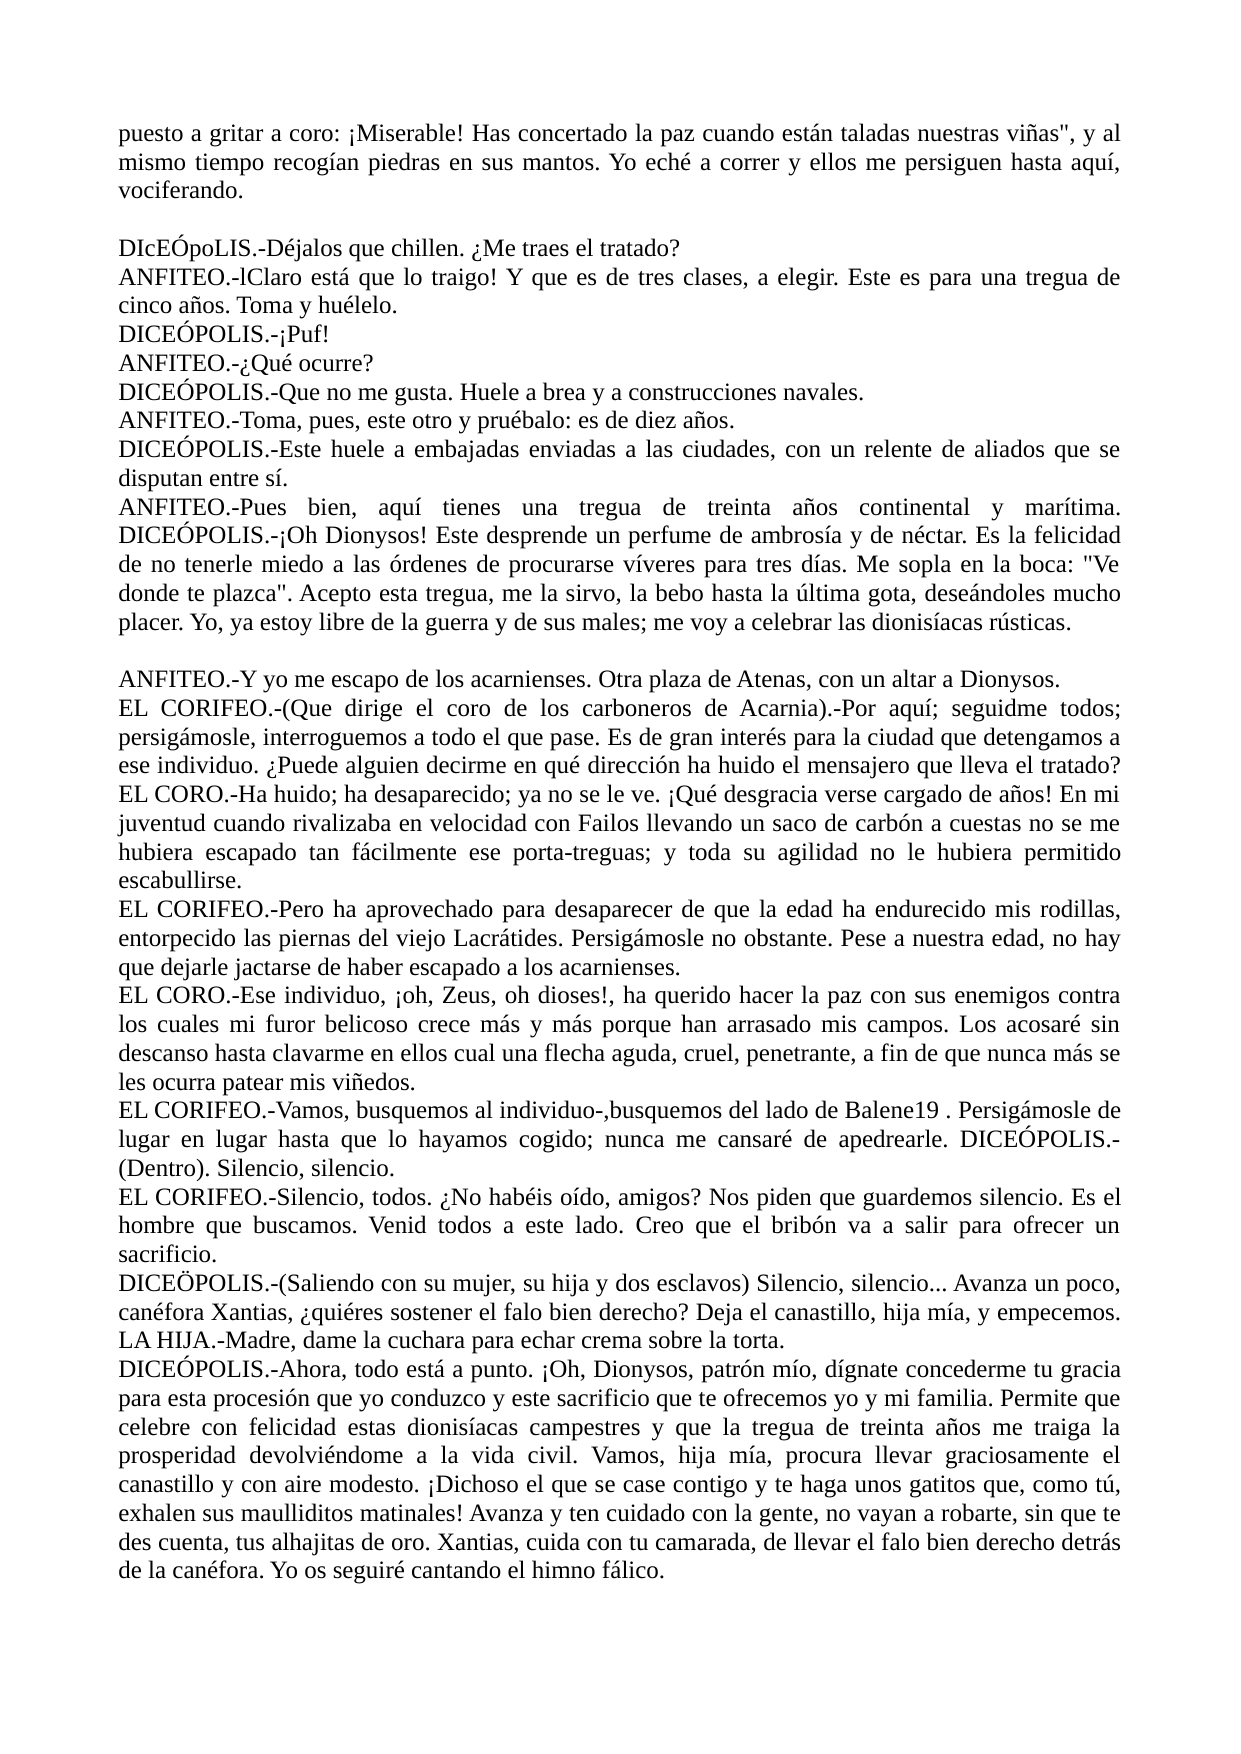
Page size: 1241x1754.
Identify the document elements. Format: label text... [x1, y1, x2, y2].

text DICEÓPOLIS.-Ahora, todo está a punto. ¡Oh, Dionysos, patrón mío, dígnate concederme tu gracia para esta procesión que yo conduzco y este sacrificio que te ofrecemos yo y mi familia. Permite que celebre con felicidad estas dionisíacas campestres y que la tregua de treinta años me traiga la prosperidad devolviéndome a la vida civil. Vamos, hija mía, procura llevar graciosamente el canastillo y con aire modesto. ¡Dichoso el que se case contigo y te haga unos gatitos que, como tú, exhalen sus maulliditos matinales! Avanza y ten cuidado con la gente, no vayan a robarte, sin que te des cuenta, tus alhajitas de oro. Xantias, cuida con tu camarada, de llevar el falo bien derecho detrás de la canéfora. Yo os seguiré cantando el himno fálico. [118, 1354, 1122, 1584]
text EL CORIFEO.-Silencio, todos. ¿No habéis oído, amigos? Nos piden que guardemos silencio. Es el hombre que buscamos. Venid todos a este lado. Creo que el bribón va a salir para ofrecer un sacrificio. [118, 1182, 1122, 1268]
text EL CORIFEO.-(Que dirige el coro de los carboneros de Acarnia).-Por aquí; seguidme todos; persigámosle, interroguemos a todo el que pase. Es de gran interés para la ciudad que detengamos a ese individuo. ¿Puede alguien decirme en qué dirección ha huido el mensajero que lleva el tratado? EL CORO.-Ha huido; ha desaparecido; ya no se le ve. ¡Qué desgracia verse cargado de años! En mi juventud cuando rivalizaba en velocidad con Failos llevando un saco de carbón a cuestas no se me hubiera escapado tan fácilmente ese porta-treguas; y toda su agilidad no le hubiera permitido escabullirse. [118, 693, 1122, 894]
text puesto a gritar a coro: ¡Miserable! Has concertado la paz cuando están taladas nuestras viñas", y al mismo tiempo recogían piedras en sus mantos. Yo eché a correr y ellos me persiguen hasta aquí, vociferando. [118, 118, 1122, 204]
text ANFITEO.-Pues bien, aquí tienes una tregua de treinta años continental y marítima. DICEÓPOLIS.-¡Oh Dionysos! Este desprende un perfume de ambrosía y de néctar. Es la felicidad de no tenerle miedo a las órdenes de procurarse víveres para tres días. Me sopla en la boca: "Ve donde te plazca". Acepto esta tregua, me la sirvo, la bebo hasta la última gota, deseándoles mucho placer. Yo, ya estoy libre de la guerra y de sus males; me voy a celebrar las dionisíacas rústicas. [118, 492, 1122, 636]
text DICEÖPOLIS.-(Saliendo con su mujer, su hija y dos esclavos) Silencio, silencio... Avanza un poco, canéfora Xantias, ¿quiéres sostener el falo bien derecho? Deja el canastillo, hija mía, y empecemos. LA HIJA.-Madre, dame la cuchara para echar crema sobre la torta. [118, 1268, 1122, 1354]
text DIcEÓpoLIS.-Déjalos que chillen. ¿Me traes el tratado? [118, 233, 1122, 262]
text EL CORIFEO.-Vamos, busquemos al individuo-,busquemos del lado de Balene19 . Persigámosle de lugar en lugar hasta que lo hayamos cogido; nunca me cansaré de apedrearle. DICEÓPOLIS.-(Dentro). Silencio, silencio. [118, 1096, 1122, 1182]
text EL CORO.-Ese individuo, ¡oh, Zeus, oh dioses!, ha querido hacer la paz con sus enemigos contra los cuales mi furor belicoso crece más y más porque han arrasado mis campos. Los acosaré sin descanso hasta clavarme en ellos cual una flecha aguda, cruel, penetrante, a fin de que nunca más se les ocurra patear mis viñedos. [118, 981, 1122, 1096]
text DICEÓPOLIS.-Este huele a embajadas enviadas a las ciudades, con un relente de aliados que se disputan entre sí. [118, 434, 1122, 492]
text DICEÓPOLIS.-Que no me gusta. Huele a brea y a construcciones navales. [118, 377, 1122, 406]
text ANFITEO.-lClaro está que lo traigo! Y que es de tres clases, a elegir. Este es para una tregua de cinco años. Toma y huélelo. [118, 262, 1122, 319]
text EL CORIFEO.-Pero ha aprovechado para desaparecer de que la edad ha endurecido mis rodillas, entorpecido las piernas del viejo Lacrátides. Persigámosle no obstante. Pese a nuestra edad, no hay que dejarle jactarse de haber escapado a los acarnienses. [118, 894, 1122, 981]
text ANFITEO.-¿Qué ocurre? [118, 348, 1122, 377]
text DICEÓPOLIS.-¡Puf! [118, 319, 1122, 348]
text ANFITEO.-Toma, pues, este otro y pruébalo: es de diez años. [118, 406, 1122, 434]
text ANFITEO.-Y yo me escapo de los acarnienses. Otra plaza de Atenas, con un altar a Dionysos. [118, 664, 1122, 693]
